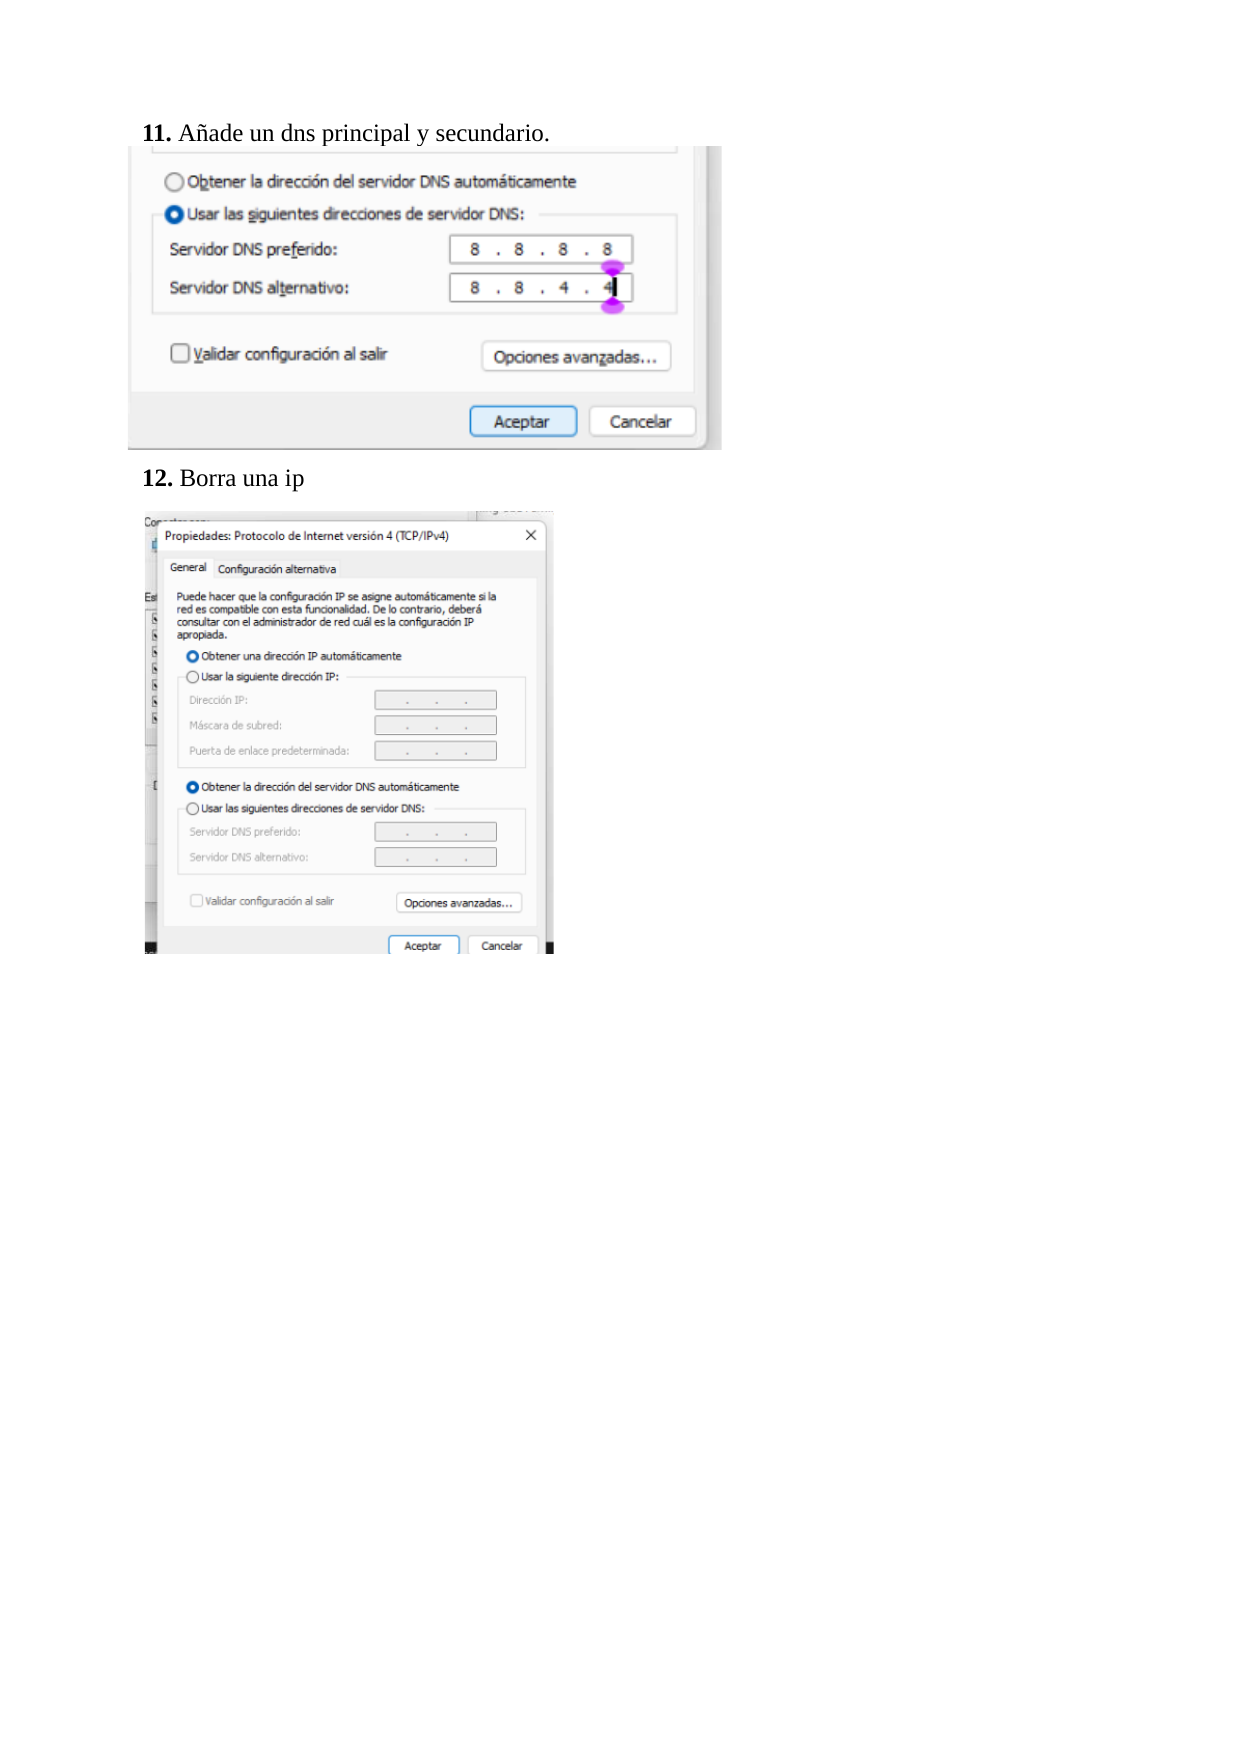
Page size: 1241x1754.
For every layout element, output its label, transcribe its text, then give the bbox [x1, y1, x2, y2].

picture [127, 146, 722, 450]
list Borra una ip [142, 463, 1122, 492]
list Añade un dns principal y secundario. [142, 118, 1122, 147]
picture [144, 511, 554, 954]
